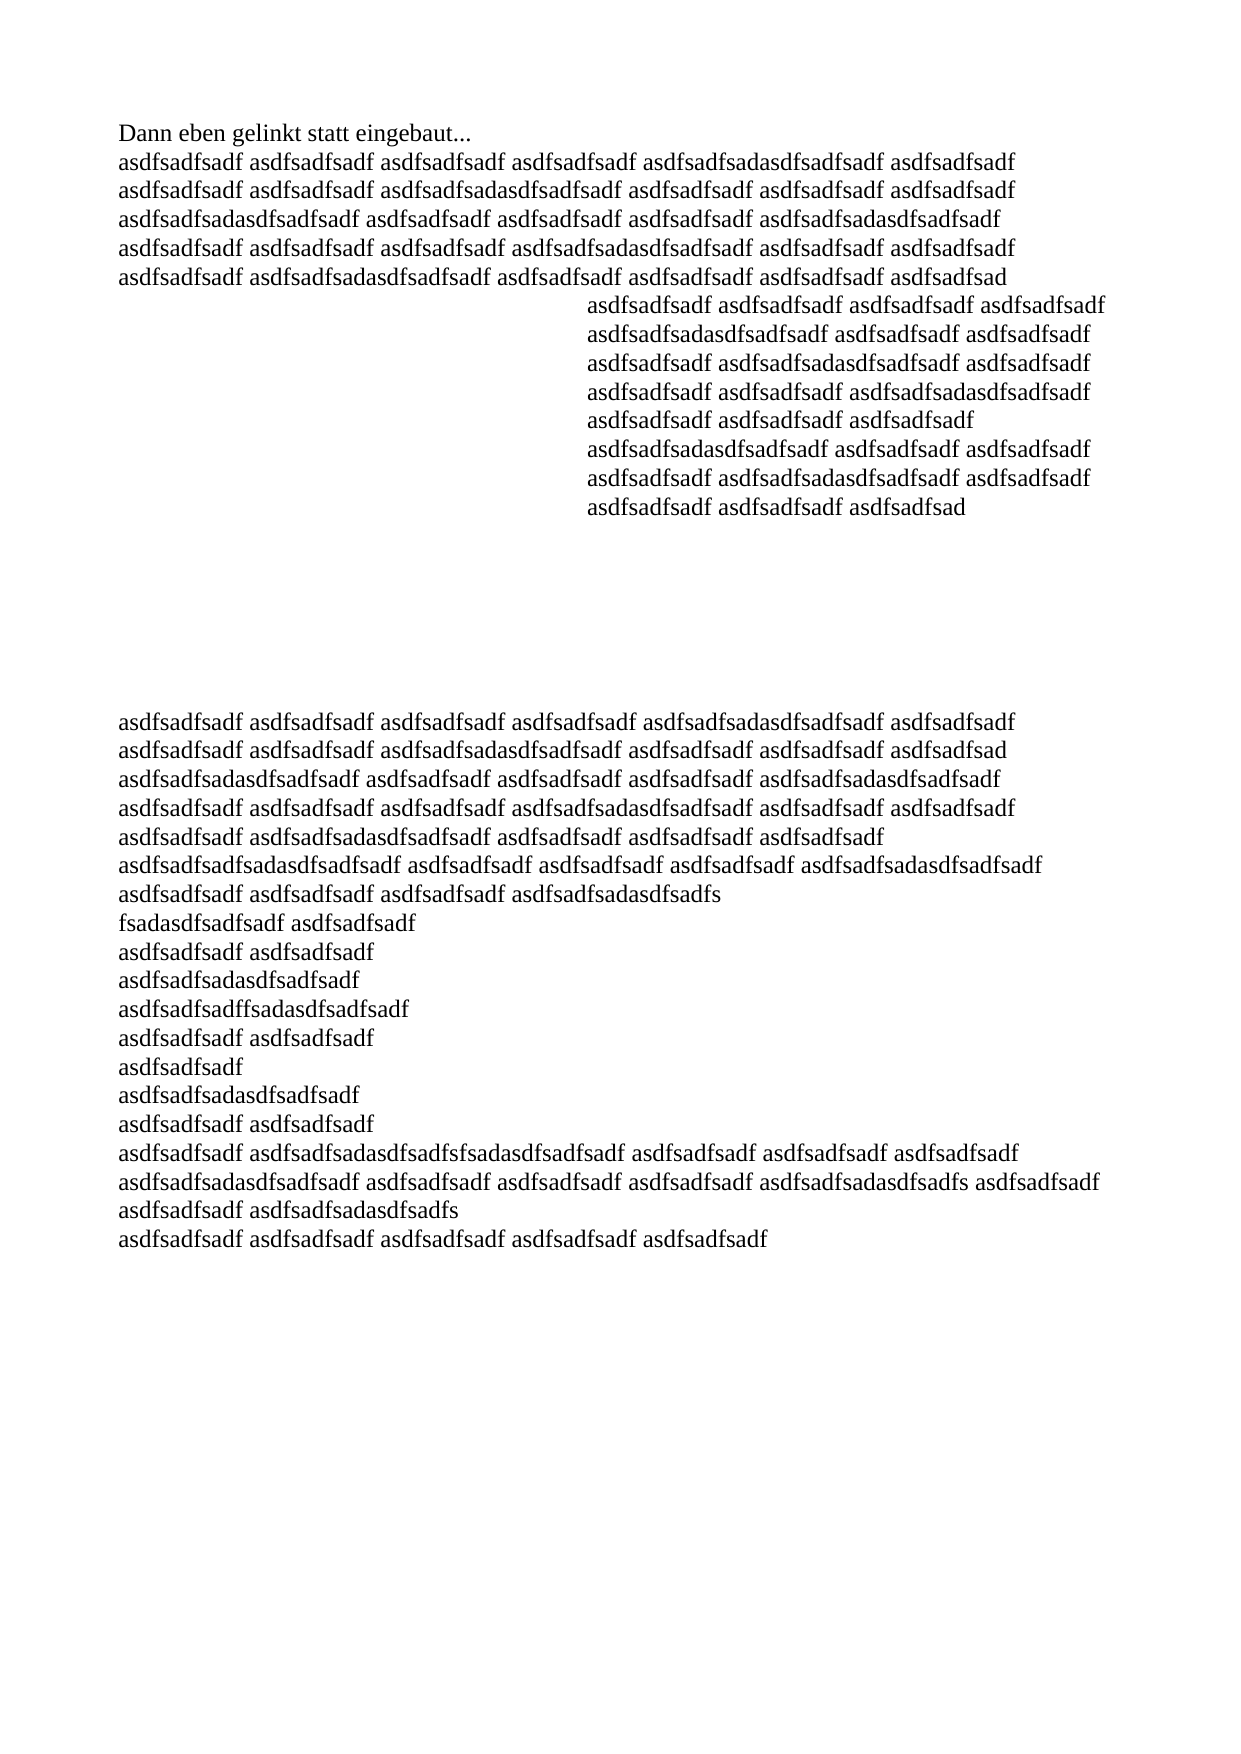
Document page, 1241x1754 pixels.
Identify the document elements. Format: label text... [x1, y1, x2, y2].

text asdfsadfsadf asdfsadfsadf asdfsadfsadf asdfsadfsadf asdfsadfsadasdfsadfsadf asdfsadfsadf asdfsadfsadf asdfsadfsadf asdfsadfsadasdfsadfsadf asdfsadfsadf asdfsadfsadf asdfsadfsad asdfsadfsadasdfsadfsadf asdfsadfsadf asdfsadfsadf asdfsadfsadf asdfsadfsadasdfsadfsadf asdfsadfsadf asdfsadfsadf asdfsadfsadf asdfsadfsadasdfsadfsadf asdfsadfsadf asdfsadfsadf asdfsadfsadf asdfsadfsadasdfsadfsadf asdfsadfsadf asdfsadfsadf asdfsadfsadf asdfsadfsadfsadasdfsadfsadf asdfsadfsadf asdfsadfsadf asdfsadfsadf asdfsadfsadasdfsadfsadf asdfsadfsadf asdfsadfsadf asdfsadfsadf asdfsadfsadasdfsadfs [118, 521, 1122, 908]
text asdfsadfsadf asdfsadfsadf asdfsadfsadf asdfsadfsadf asdfsadfsadasdfsadfsadf asdfsadfsadf asdfsadfsadf asdfsadfsadf asdfsadfsadasdfsadfsadf asdfsadfsadf asdfsadfsadf asdfsadfsadf asdfsadfsadasdfsadfsadf asdfsadfsadf asdfsadfsadf asdfsadfsadf asdfsadfsadasdfsadfsadf asdfsadfsadf asdfsadfsadf asdfsadfsadf asdfsadfsadasdfsadfsadf asdfsadfsadf asdfsadfsadf asdfsadfsadf asdfsadfsadasdfsadfsadf asdfsadfsadf asdfsadfsadf asdfsadfsadf asdfsadfsad [118, 147, 1122, 291]
text Dann eben gelinkt statt eingebaut... [118, 118, 1122, 147]
text asdfsadfsadf asdfsadfsadf asdfsadfsadf asdfsadfsadf asdfsadfsadasdfsadfsadf asdfsadfsadf asdfsadfsadf asdfsadfsadf asdfsadfsadasdfsadfsadf asdfsadfsadf asdfsadfsadf asdfsadfsadf asdfsadfsadasdfsadfsadf asdfsadfsadf asdfsadfsadf asdfsadfsadf asdfsadfsadasdfsadfsadf asdfsadfsadf asdfsadfsadf asdfsadfsadf asdfsadfsadasdfsadfsadf asdfsadfsadf asdfsadfsadf asdfsadfsadf asdfsadfsad [118, 291, 1122, 521]
text fsadasdfsadfsadf asdfsadfsadf asdfsadfsadf asdfsadfsadf asdfsadfsadasdfsadfsadf asdfsadfsadffsadasdfsadfsadf asdfsadfsadf asdfsadfsadf asdfsadfsadf asdfsadfsadasdfsadfsadf asdfsadfsadf asdfsadfsadf asdfsadfsadf asdfsadfsadasdfsadfsfsadasdfsadfsadf asdfsadfsadf asdfsadfsadf asdfsadfsadf asdfsadfsadasdfsadfsadf asdfsadfsadf asdfsadfsadf asdfsadfsadf asdfsadfsadasdfsadfs asdfsadfsadf asdfsadfsadf asdfsadfsadasdfsadfs [118, 908, 1122, 1224]
text asdfsadfsadf asdfsadfsadf asdfsadfsadf asdfsadfsadf asdfsadfsadf [118, 1224, 1122, 1253]
